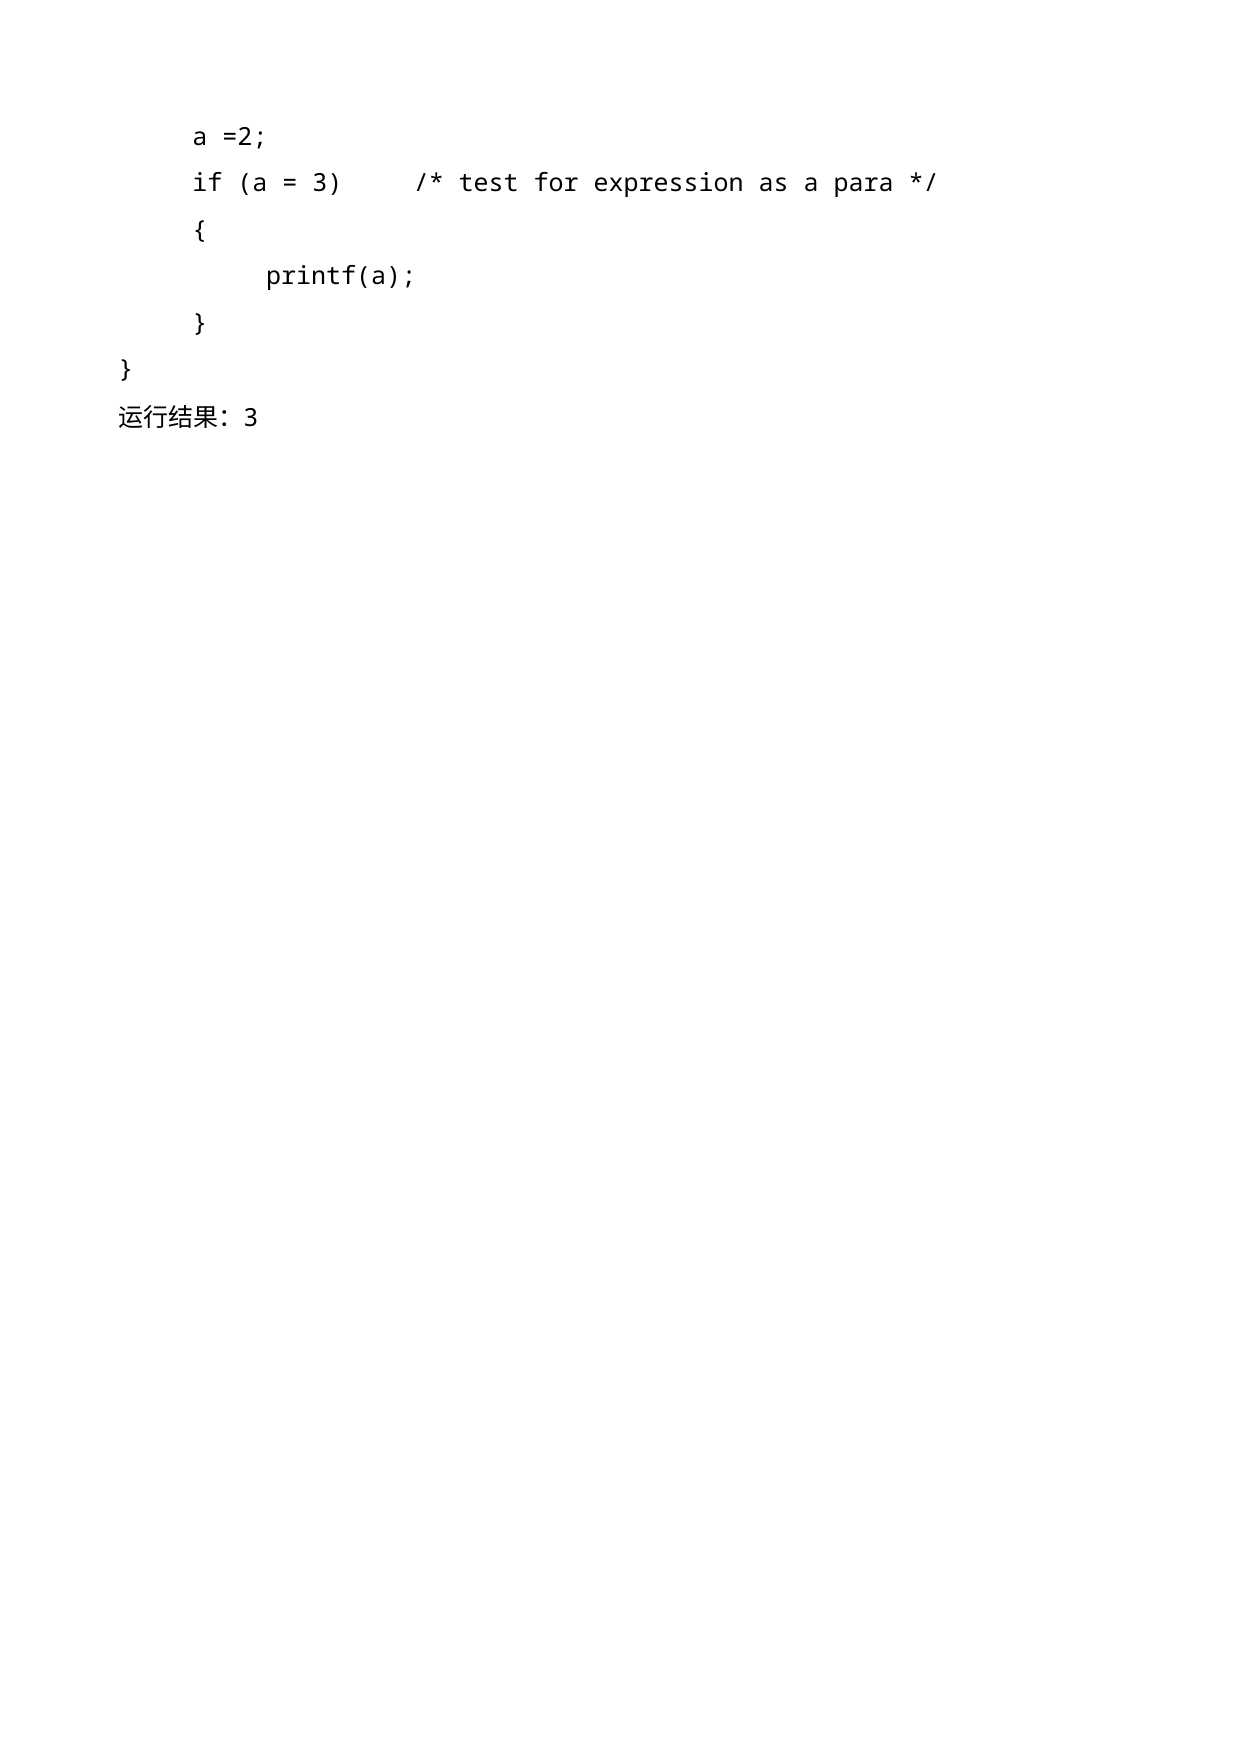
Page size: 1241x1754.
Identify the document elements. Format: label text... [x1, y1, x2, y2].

text if (a = 3) /* test for expression as a para */ [118, 165, 1122, 199]
text printf(a); [118, 258, 1122, 292]
text a =2; [118, 118, 1122, 152]
text 运行结果：3 [118, 397, 1122, 434]
text } [118, 351, 1122, 385]
text { [118, 211, 1122, 245]
text } [118, 304, 1122, 338]
